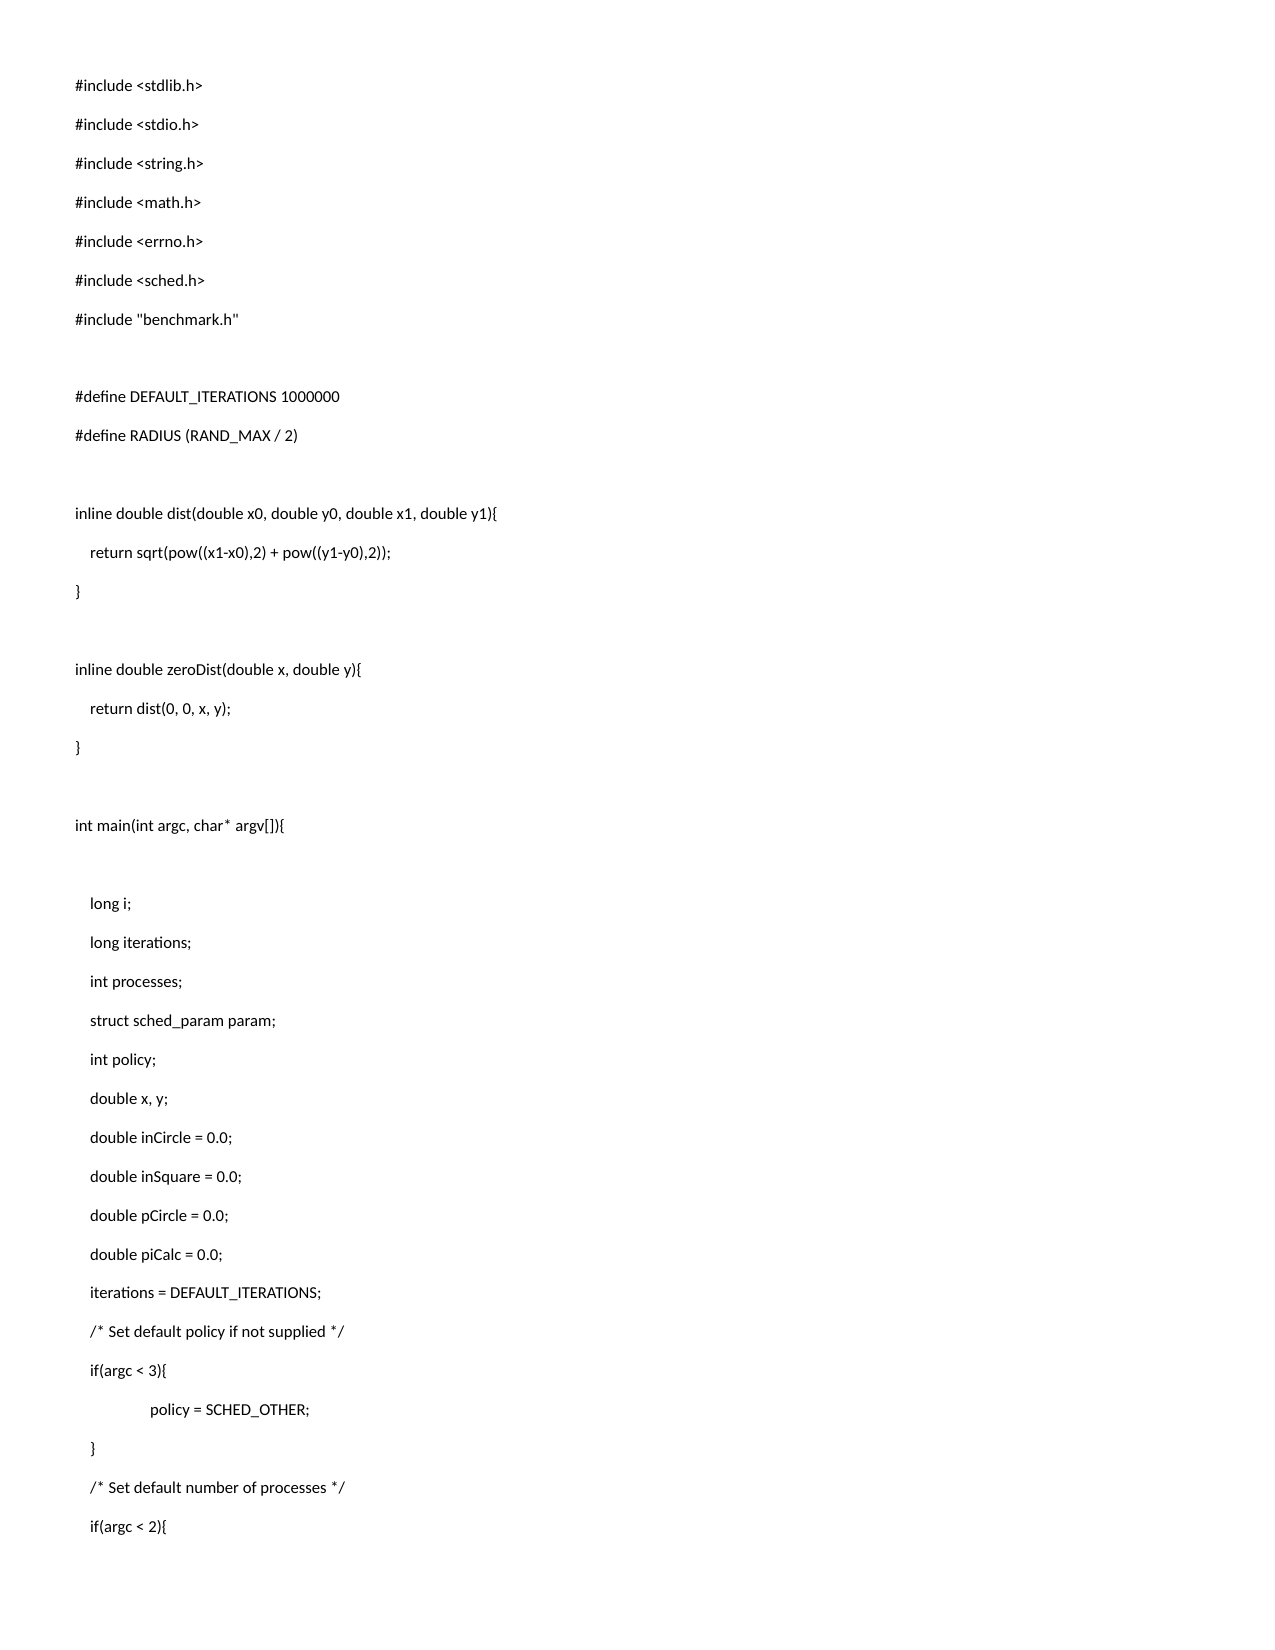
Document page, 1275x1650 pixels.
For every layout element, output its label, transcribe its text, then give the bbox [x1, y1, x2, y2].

text int main(int argc, char* argv[]){ [75, 815, 1200, 836]
text double inSquare = 0.0; [75, 1166, 1200, 1186]
text int policy; [75, 1049, 1200, 1069]
text return dist(0, 0, x, y); [75, 698, 1200, 719]
text double piCalc = 0.0; [75, 1244, 1200, 1264]
text inline double dist(double x0, double y0, double x1, double y1){ [75, 503, 1200, 524]
text } [75, 1438, 1200, 1459]
text #define DEFAULT_ITERATIONS 1000000 [75, 387, 1200, 407]
text #include <string.h> [75, 153, 1200, 173]
text #include <stdlib.h> [75, 75, 1200, 95]
text struct sched_param param; [75, 1010, 1200, 1030]
text return sqrt(pow((x1-x0),2) + pow((y1-y0),2)); [75, 542, 1200, 563]
text #include <sched.h> [75, 270, 1200, 290]
text long iterations; [75, 932, 1200, 952]
text } [75, 737, 1200, 758]
text #include <math.h> [75, 192, 1200, 212]
text int processes; [75, 971, 1200, 991]
text double pCircle = 0.0; [75, 1205, 1200, 1225]
text #include <stdio.h> [75, 114, 1200, 134]
text #include <errno.h> [75, 231, 1200, 251]
text #include "benchmark.h" [75, 309, 1200, 329]
text /* Set default number of processes */ [75, 1477, 1200, 1498]
text } [75, 581, 1200, 602]
text double x, y; [75, 1088, 1200, 1108]
text if(argc < 3){ [75, 1361, 1200, 1381]
text if(argc < 2){ [75, 1516, 1200, 1537]
text iterations = DEFAULT_ITERATIONS; [75, 1283, 1200, 1303]
text policy = SCHED_OTHER; [75, 1399, 1200, 1420]
text long i; [75, 893, 1200, 913]
text #define RADIUS (RAND_MAX / 2) [75, 426, 1200, 446]
text /* Set default policy if not supplied */ [75, 1322, 1200, 1342]
text double inCircle = 0.0; [75, 1127, 1200, 1147]
text inline double zeroDist(double x, double y){ [75, 659, 1200, 680]
